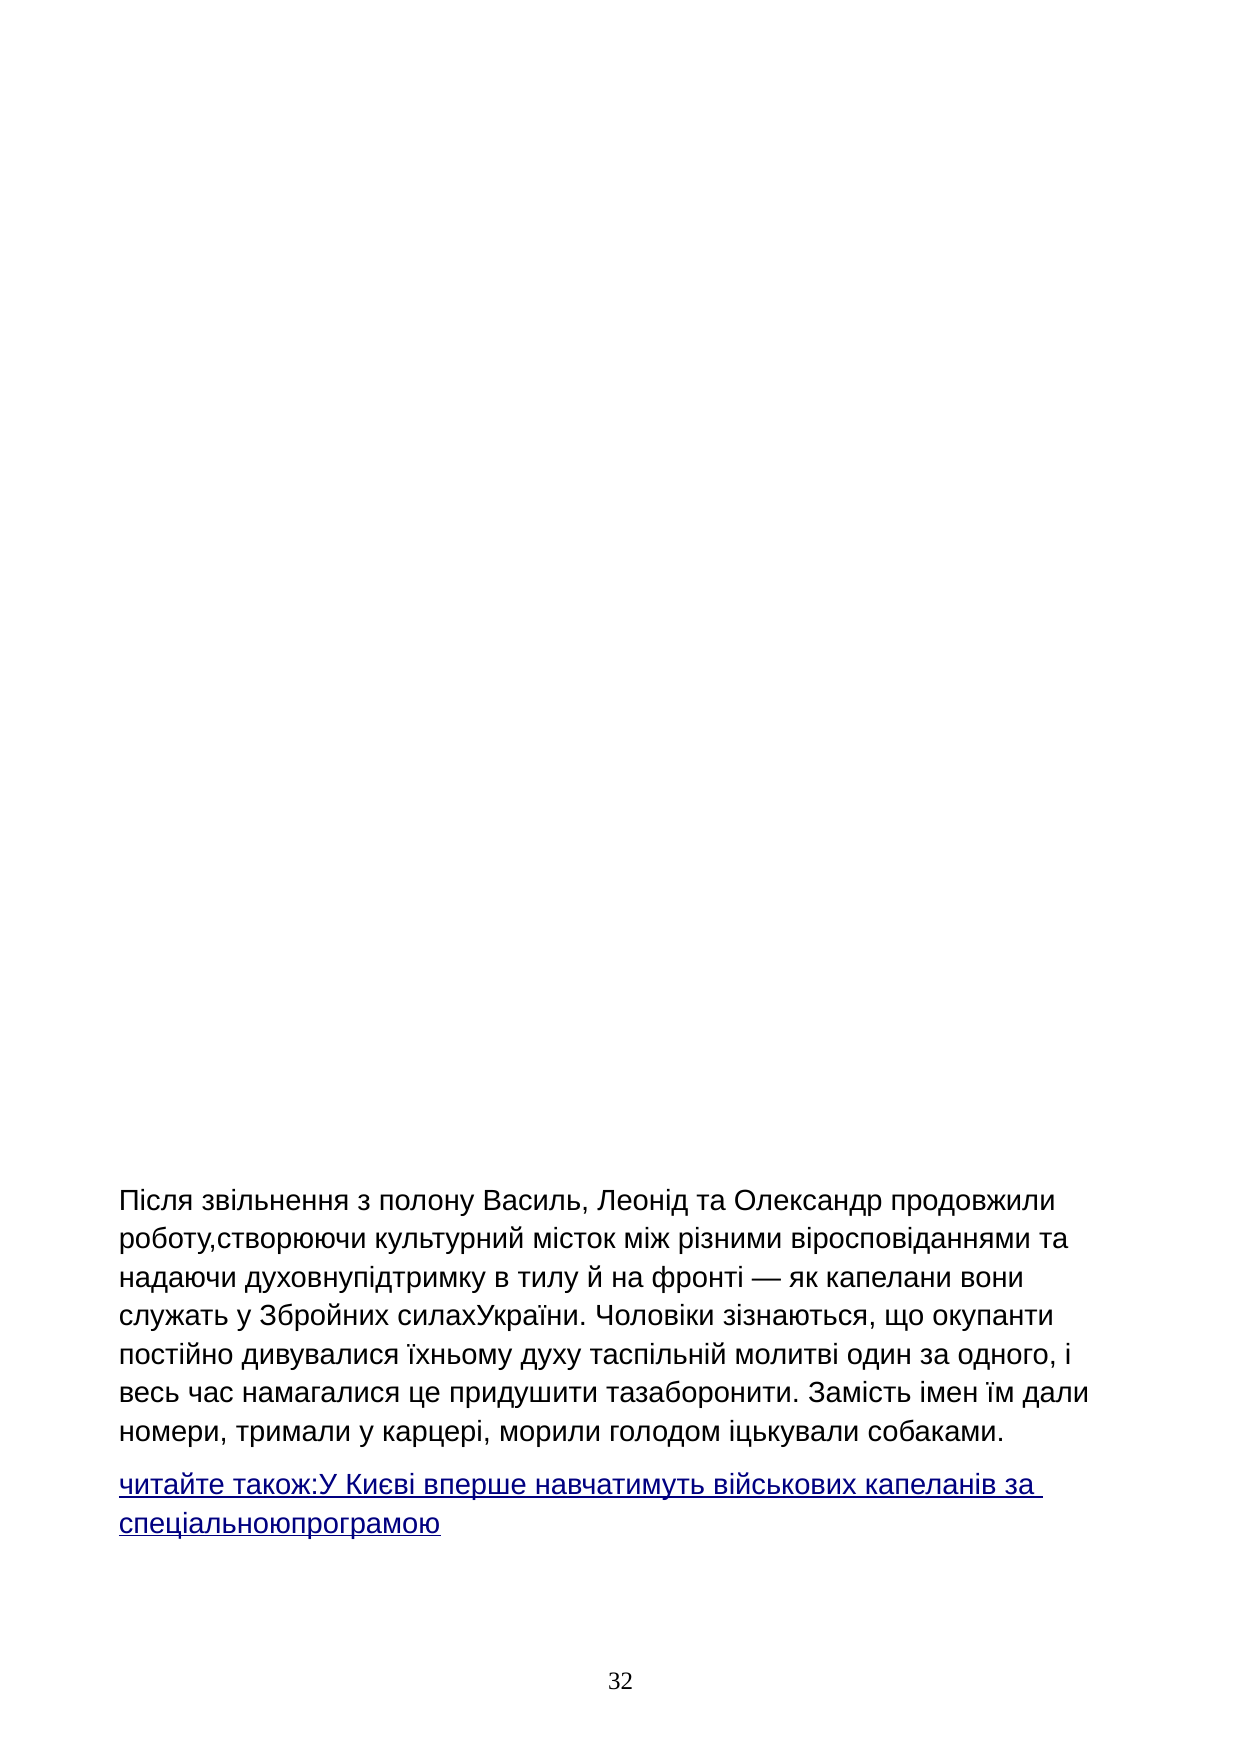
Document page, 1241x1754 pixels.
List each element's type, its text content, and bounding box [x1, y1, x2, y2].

text Після звільнення з полону Василь, Леонід та Олександр продовжили роботу,створюючи культурний місток між різними віросповіданнями та надаючи духовнупідтримку в тилу й на фронті — як капелани вони служать у Збройних силахУкраїни. Чоловіки зізнаються, що окупанти постійно дивувалися їхньому духу таспільній молитві один за одного, і весь час намагалися це придушити тазаборонити. Замість імен їм дали номери, тримали у карцері, морили голодом іцькували собаками. [118, 1183, 1122, 1448]
text читайте також:У Києві вперше навчатимуть військових капеланів за спеціальноюпрограмою [118, 1467, 1122, 1539]
